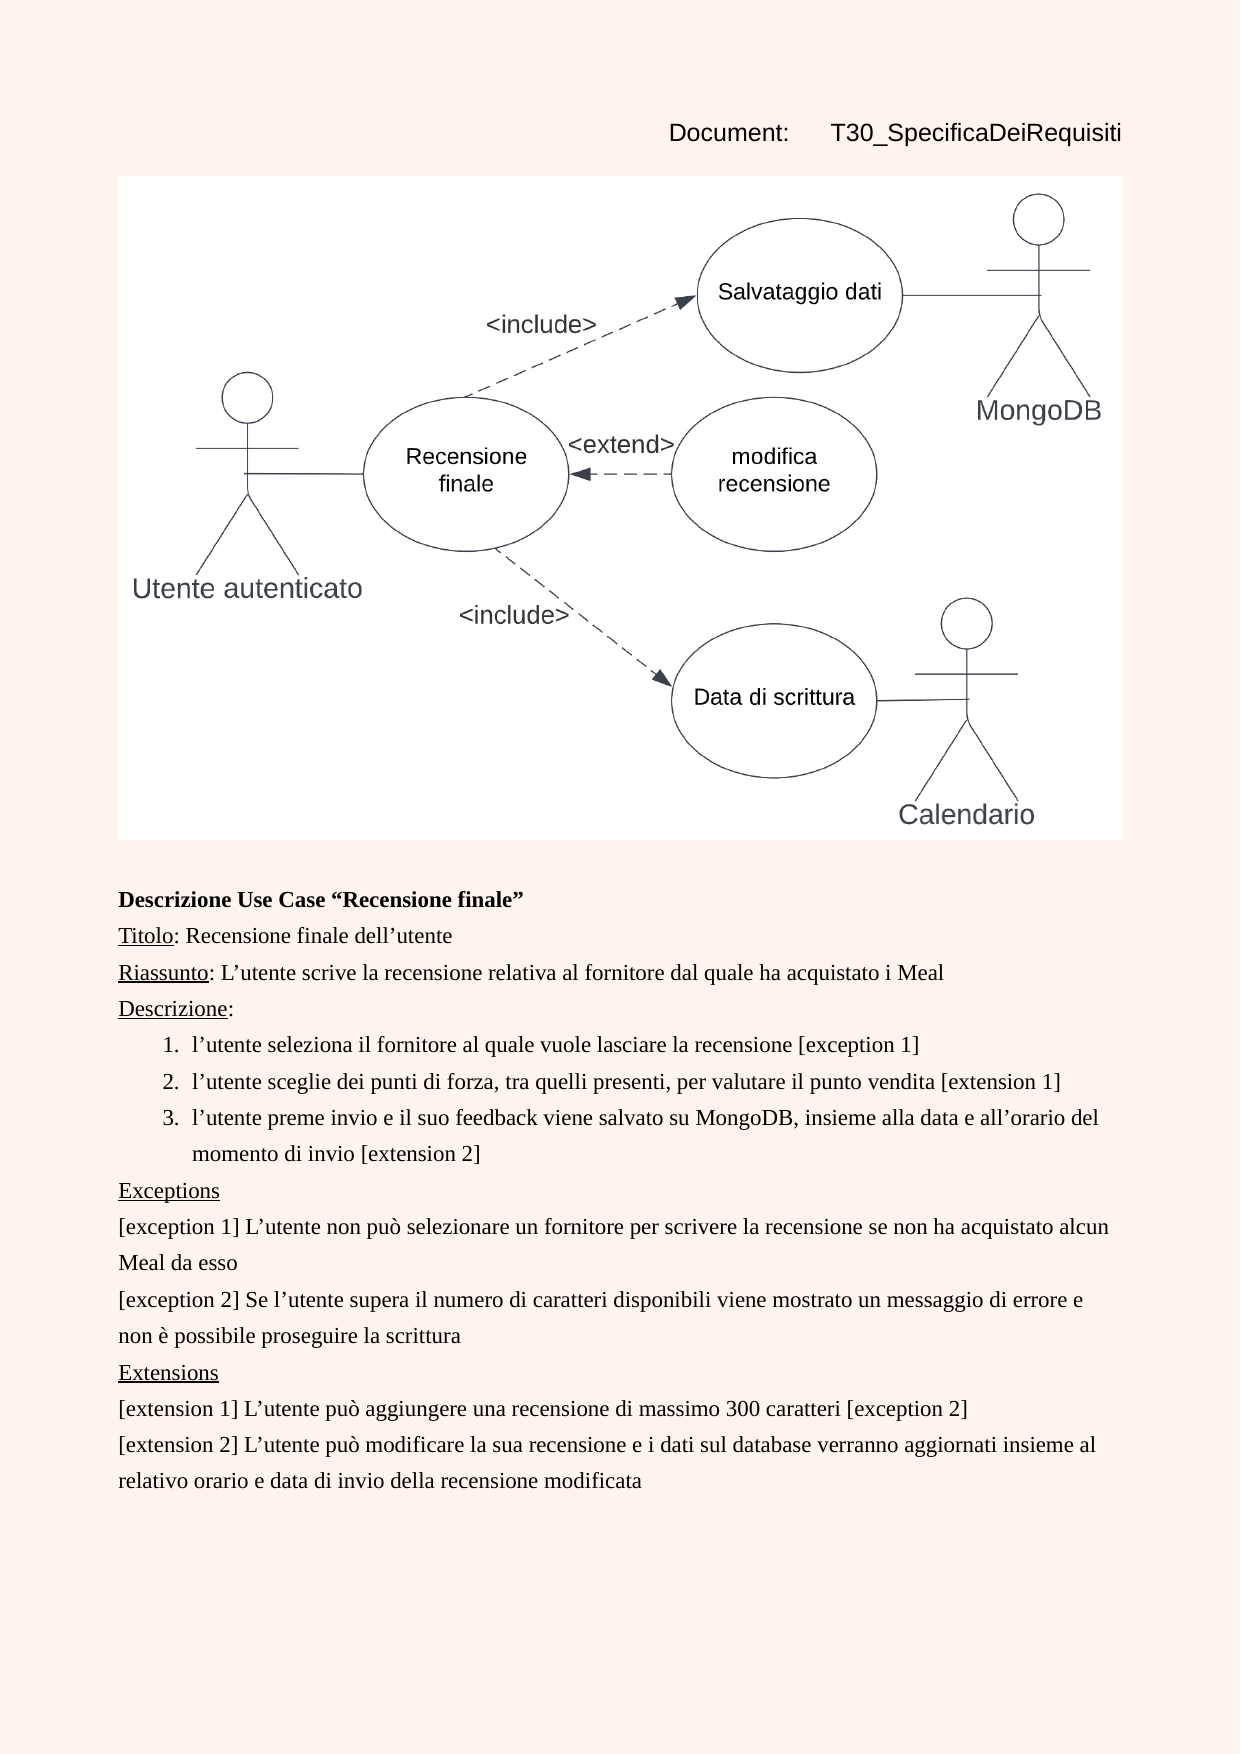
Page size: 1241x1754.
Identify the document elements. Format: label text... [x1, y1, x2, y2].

text Exceptions [118, 1177, 1122, 1203]
text Titolo: Recensione finale dell’utente [118, 922, 1122, 949]
list l’utente preme invio e il suo feedback viene salvato su MongoDB, insieme alla data e all’orario del momento di invio [extension 2] [162, 1104, 1122, 1167]
text [exception 1] L’utente non può selezionare un fornitore per scrivere la recensione se non ha acquistato alcun Meal da esso [118, 1213, 1122, 1276]
text [extension 1] L’utente può aggiungere una recensione di massimo 300 caratteri [exception 2] [118, 1395, 1122, 1421]
text Riassunto: L’utente scrive la recensione relativa al fornitore dal quale ha acquistato i Meal [118, 959, 1122, 985]
text Descrizione Use Case “Recensione finale” [118, 886, 1122, 912]
text [extension 2] L’utente può modificare la sua recensione e i dati sul database verranno aggiornati insieme al relativo orario e data di invio della recensione modificata [118, 1431, 1122, 1494]
text Descrizione: [118, 995, 1122, 1021]
picture [118, 176, 1123, 840]
text [exception 2] Se l’utente supera il numero di caratteri disponibili viene mostrato un messaggio di errore e non è possibile proseguire la scrittura [118, 1286, 1122, 1348]
list l’utente sceglie dei punti di forza, tra quelli presenti, per valutare il punto vendita [extension 1] [162, 1068, 1122, 1094]
text Extensions [118, 1358, 1122, 1385]
list l’utente seleziona il fornitore al quale vuole lasciare la recensione [exception 1] [162, 1031, 1122, 1058]
